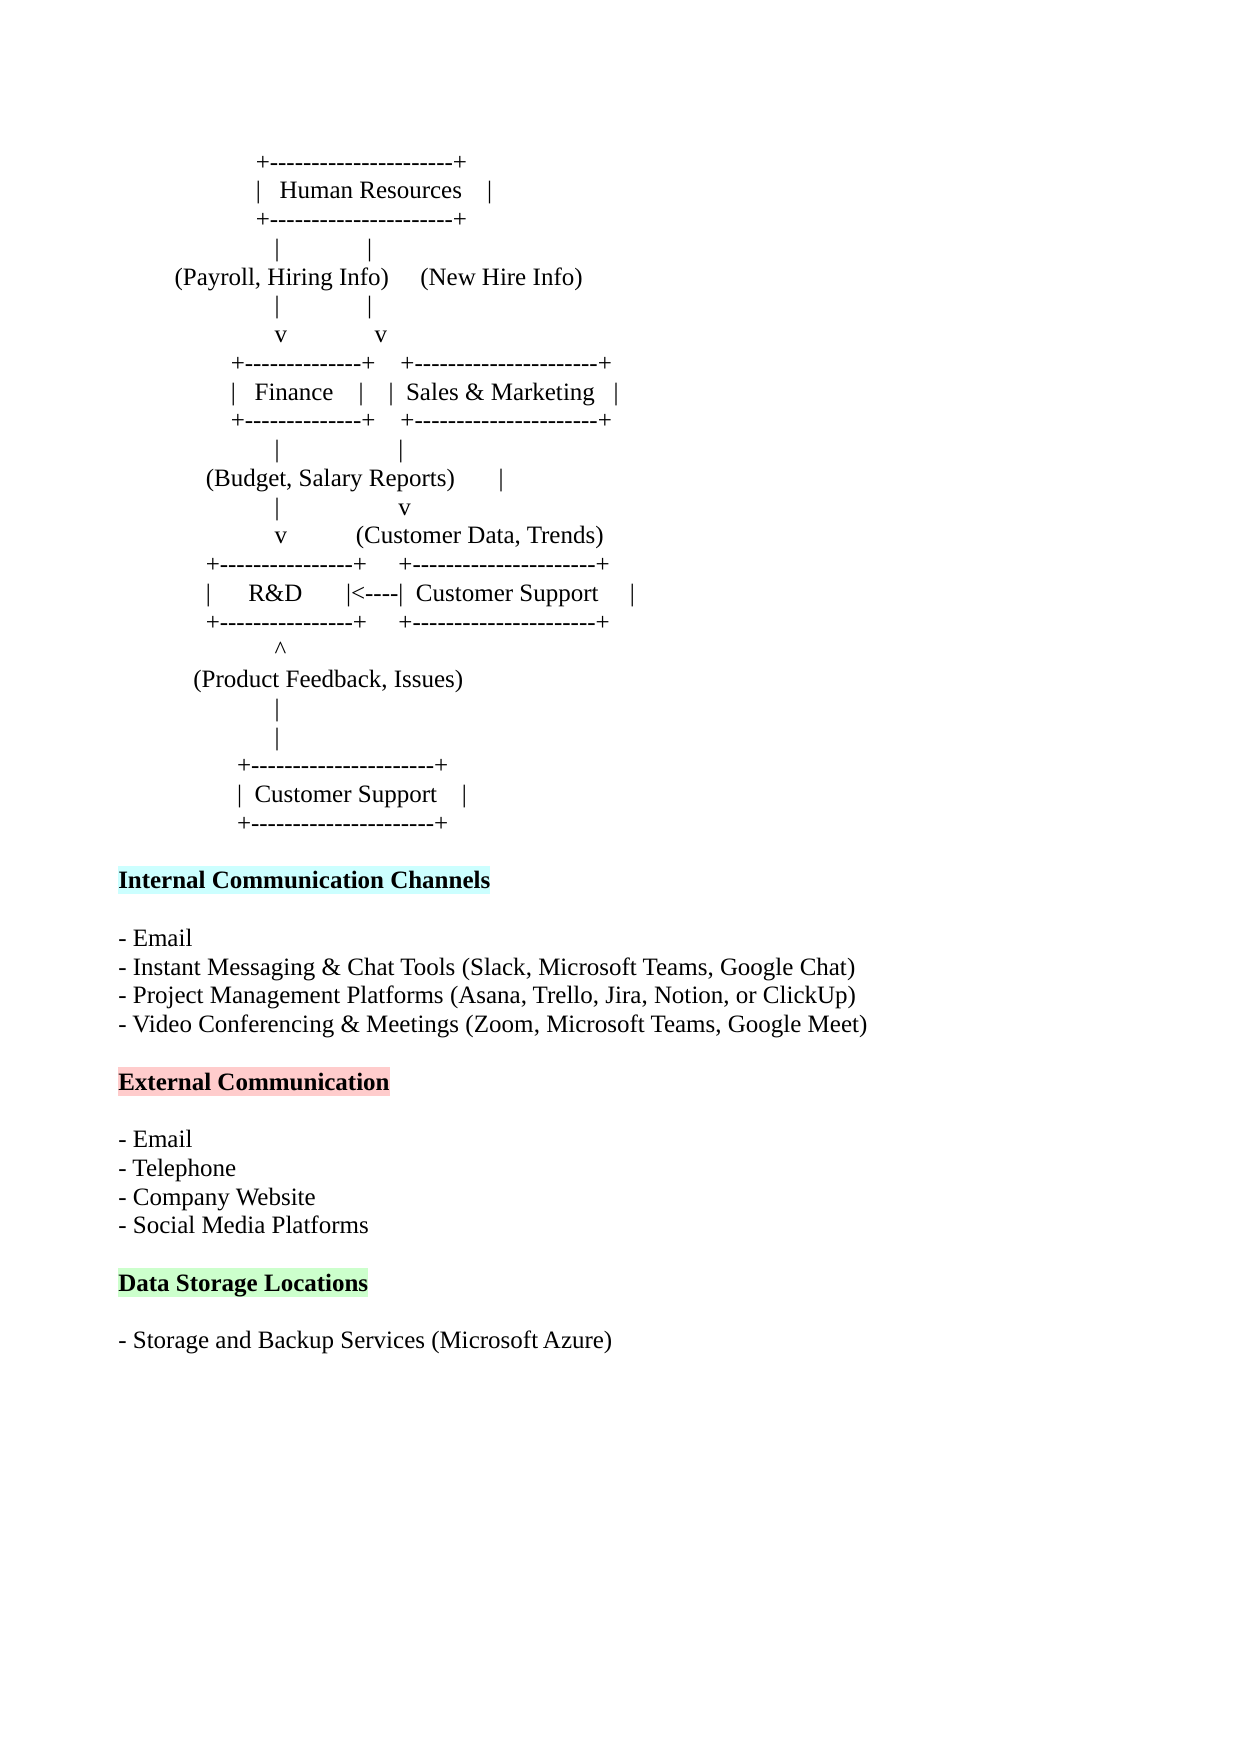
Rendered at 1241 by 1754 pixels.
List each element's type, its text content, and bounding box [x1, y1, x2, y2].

text Data Storage Locations [118, 1268, 1122, 1297]
text | [118, 693, 1122, 722]
text - Company Website [118, 1182, 1122, 1211]
text +----------------------+ [118, 751, 1122, 779]
text +----------------------+ [118, 118, 1122, 176]
text (Product Feedback, Issues) [118, 664, 1122, 693]
text - Project Management Platforms (Asana, Trello, Jira, Notion, or ClickUp) [118, 981, 1122, 1009]
text (Budget, Salary Reports) | [118, 463, 1122, 492]
text Internal Communication Channels [118, 837, 1122, 894]
text +--------------+ +----------------------+ [118, 348, 1122, 377]
text (Payroll, Hiring Info) (New Hire Info) [118, 262, 1122, 291]
text - Video Conferencing & Meetings (Zoom, Microsoft Teams, Google Meet) [118, 1009, 1122, 1038]
text - Storage and Backup Services (Microsoft Azure) [118, 1326, 1122, 1613]
text - Telephone [118, 1153, 1122, 1182]
text | | [118, 434, 1122, 463]
text | | [118, 233, 1122, 262]
text - Email [118, 1124, 1122, 1153]
text - Email - Instant Messaging & Chat Tools (Slack, Microsoft Teams, Google Chat) [118, 894, 1122, 981]
text | v [118, 492, 1122, 521]
text v v [118, 319, 1122, 348]
text +----------------------+ [118, 204, 1122, 233]
text v (Customer Data, Trends) [118, 521, 1122, 549]
text | Customer Support | [118, 779, 1122, 808]
text +--------------+ +----------------------+ [118, 406, 1122, 434]
text +----------------------+ [118, 808, 1122, 837]
text | | [118, 291, 1122, 319]
text | R&D |<----| Customer Support | [118, 578, 1122, 607]
text | Finance | | Sales & Marketing | [118, 377, 1122, 406]
text | Human Resources | [118, 176, 1122, 204]
text External Communication [118, 1038, 1122, 1096]
text | [118, 722, 1122, 751]
text - Social Media Platforms [118, 1211, 1122, 1239]
text +----------------+ +----------------------+ [118, 607, 1122, 636]
text ^ [118, 636, 1122, 664]
text +----------------+ +----------------------+ [118, 549, 1122, 578]
